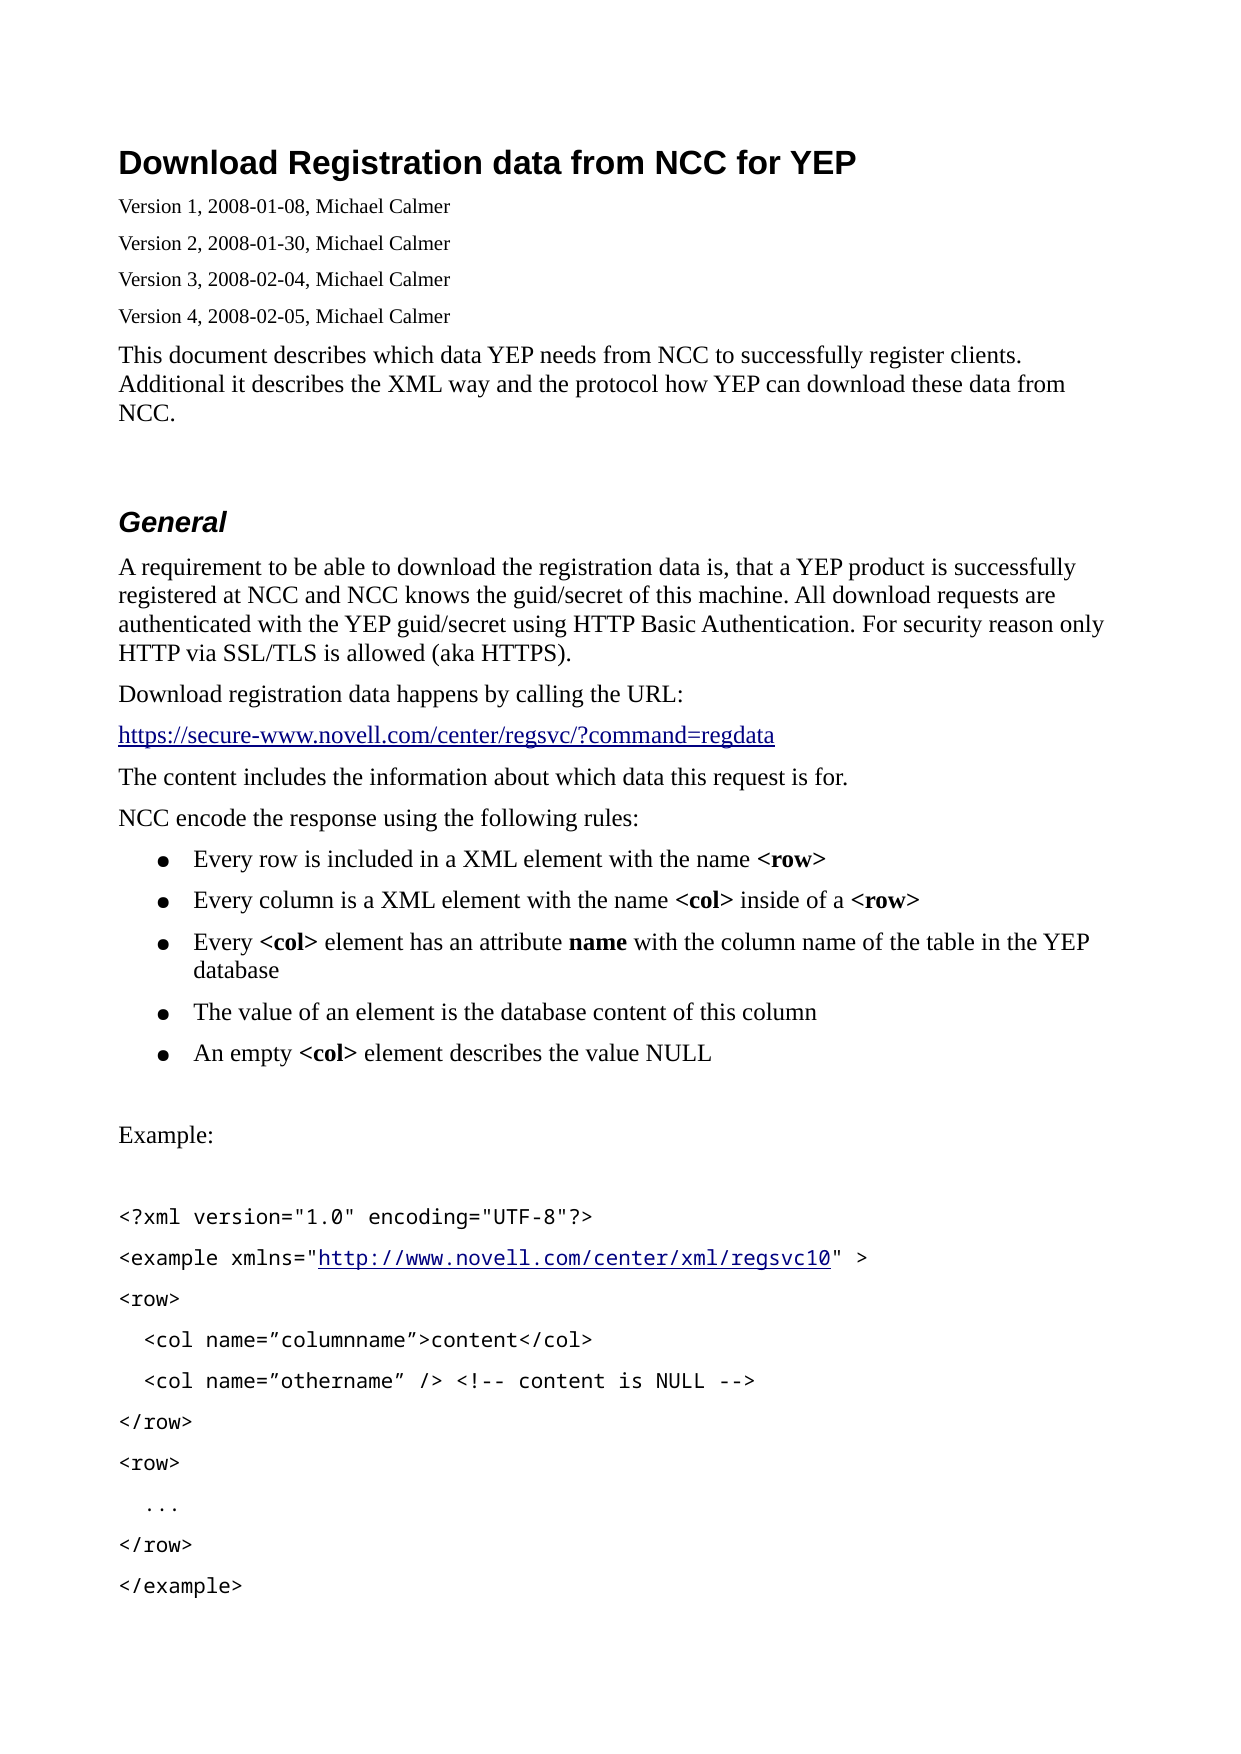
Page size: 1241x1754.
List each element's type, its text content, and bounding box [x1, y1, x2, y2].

list Every <col> element has an attribute name with the column name of the table in the YEP database [156, 927, 1122, 984]
text <row> [118, 1284, 1122, 1313]
text Download registration data happens by calling the URL: [118, 679, 1122, 708]
list Every column is a XML element with the name <col> inside of a <row> [156, 885, 1122, 914]
text ... [118, 1489, 1122, 1517]
text <col name=”othername” /> <!-- content is NULL --> [118, 1366, 1122, 1395]
list The value of an element is the database content of this column [156, 997, 1122, 1025]
text Example: [118, 1120, 1122, 1149]
text NCC encode the response using the following rules: [118, 803, 1122, 832]
text </row> [118, 1530, 1122, 1558]
text <?xml version="1.0" encoding="UTF-8"?> [118, 1202, 1122, 1231]
text https://secure-www.novell.com/center/regsvc/?command=regdata [118, 720, 1122, 749]
subtitle Download Registration data from NCC for YEP [118, 143, 1122, 182]
text </row> [118, 1407, 1122, 1436]
text Version 2, 2008-01-30, Michael Calmer [118, 231, 1122, 255]
list An empty <col> element describes the value NULL [156, 1038, 1122, 1067]
text <row> [118, 1448, 1122, 1477]
text The content includes the information about which data this request is for. [118, 762, 1122, 790]
text Version 1, 2008-01-08, Michael Calmer [118, 194, 1122, 218]
text Version 3, 2008-02-04, Michael Calmer [118, 267, 1122, 291]
text <col name=”columnname”>content</col> [118, 1325, 1122, 1354]
text Version 4, 2008-02-05, Michael Calmer [118, 304, 1122, 328]
text This document describes which data YEP needs from NCC to successfully register clients. Additional it describes the XML way and the protocol how YEP can download these data from NCC. [118, 341, 1122, 427]
list Every row is included in a XML element with the name <row> [156, 844, 1122, 873]
text <example xmlns="http://www.novell.com/center/xml/regsvc10" > [118, 1243, 1122, 1272]
text </example> [118, 1571, 1122, 1599]
text A requirement to be able to download the registration data is, that a YEP product is successfully registered at NCC and NCC knows the guid/secret of this machine. All download requests are authenticated with the YEP guid/secret using HTTP Basic Authentication. For security reason only HTTP via SSL/TLS is allowed (aka HTTPS). [118, 552, 1122, 667]
subtitle General [118, 506, 1122, 539]
